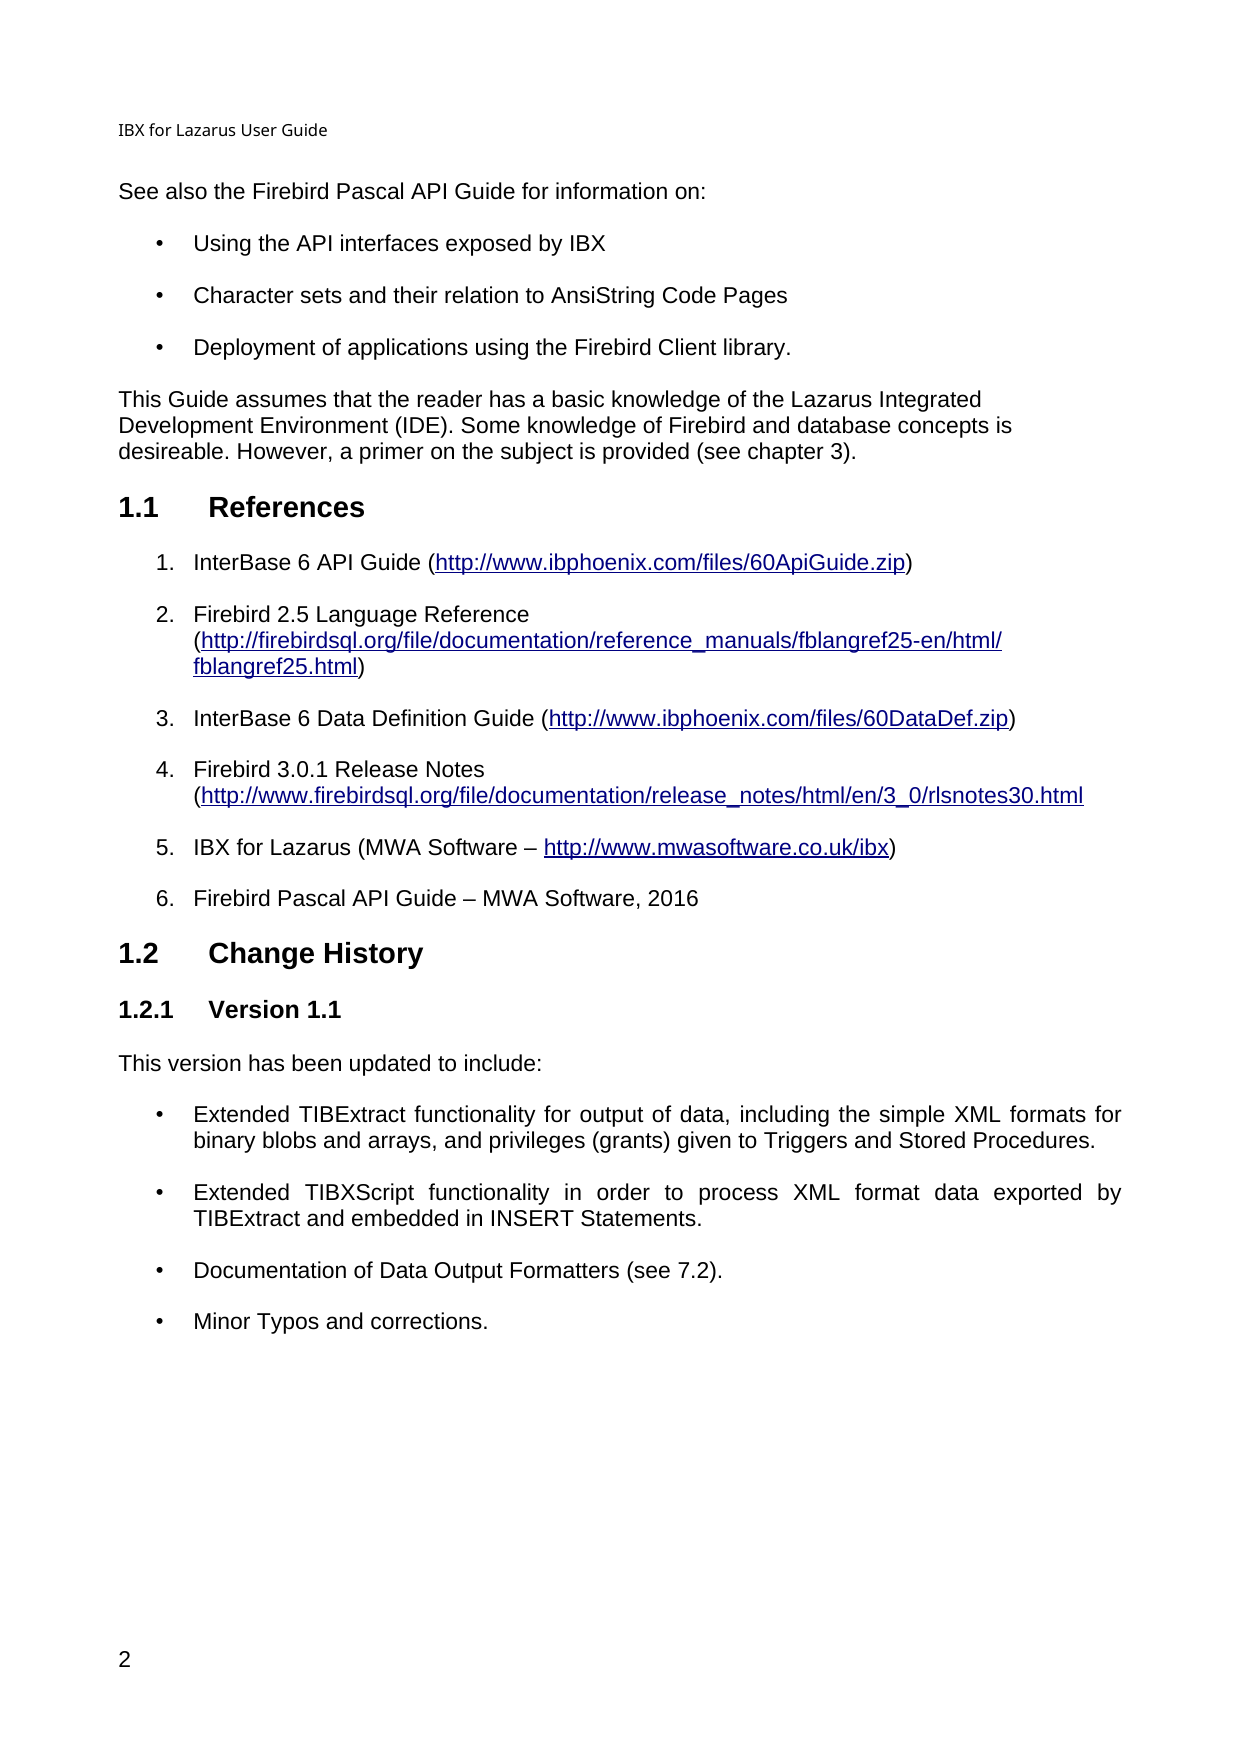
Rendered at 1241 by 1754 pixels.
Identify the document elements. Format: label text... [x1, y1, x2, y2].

text See also the Firebird Pascal API Guide for information on: [118, 178, 1122, 204]
list Minor Typos and corrections. [156, 1308, 1122, 1334]
list Extended TIBXScript functionality in order to process XML format data exported by TIBExtract and embedded in INSERT Statements. [156, 1179, 1122, 1232]
list InterBase 6 API Guide (http://www.ibphoenix.com/files/60ApiGuide.zip) [156, 549, 1122, 576]
list Documentation of Data Output Formatters (see 7.2). [156, 1257, 1122, 1283]
list Character sets and their relation to AnsiString Code Pages [156, 282, 1122, 308]
text This version has been updated to include: [118, 1050, 1122, 1076]
list InterBase 6 Data Definition Guide (http://www.ibphoenix.com/files/60DataDef.zip) [156, 705, 1122, 731]
list Deployment of applications using the Firebird Client library. [156, 334, 1122, 360]
subtitle Change History [118, 936, 1122, 970]
subtitle References [118, 490, 1122, 524]
list Firebird 2.5 Language Reference (http://firebirdsql.org/file/documentation/reference_manuals/fblangref25-en/html/fblangref25.html) [156, 601, 1122, 680]
list IBX for Lazarus (MWA Software – http://www.mwasoftware.co.uk/ibx) [156, 834, 1122, 860]
list Firebird 3.0.1 Release Notes (http://www.firebirdsql.org/file/documentation/release_notes/html/en/3_0/rlsnotes30.html [156, 756, 1122, 809]
text This Guide assumes that the reader has a basic knowledge of the Lazarus Integrated Development Environment (IDE). Some knowledge of Firebird and database concepts is desireable. However, a primer on the subject is provided (see chapter 3). [118, 386, 1122, 465]
list Extended TIBExtract functionality for output of data, including the simple XML formats for binary blobs and arrays, and privileges (grants) given to Triggers and Stored Procedures. [156, 1101, 1122, 1154]
list Using the API interfaces exposed by IBX [156, 230, 1122, 256]
list Firebird Pascal API Guide – MWA Software, 2016 [156, 885, 1122, 911]
subtitle Version 1.1 [118, 996, 1122, 1024]
